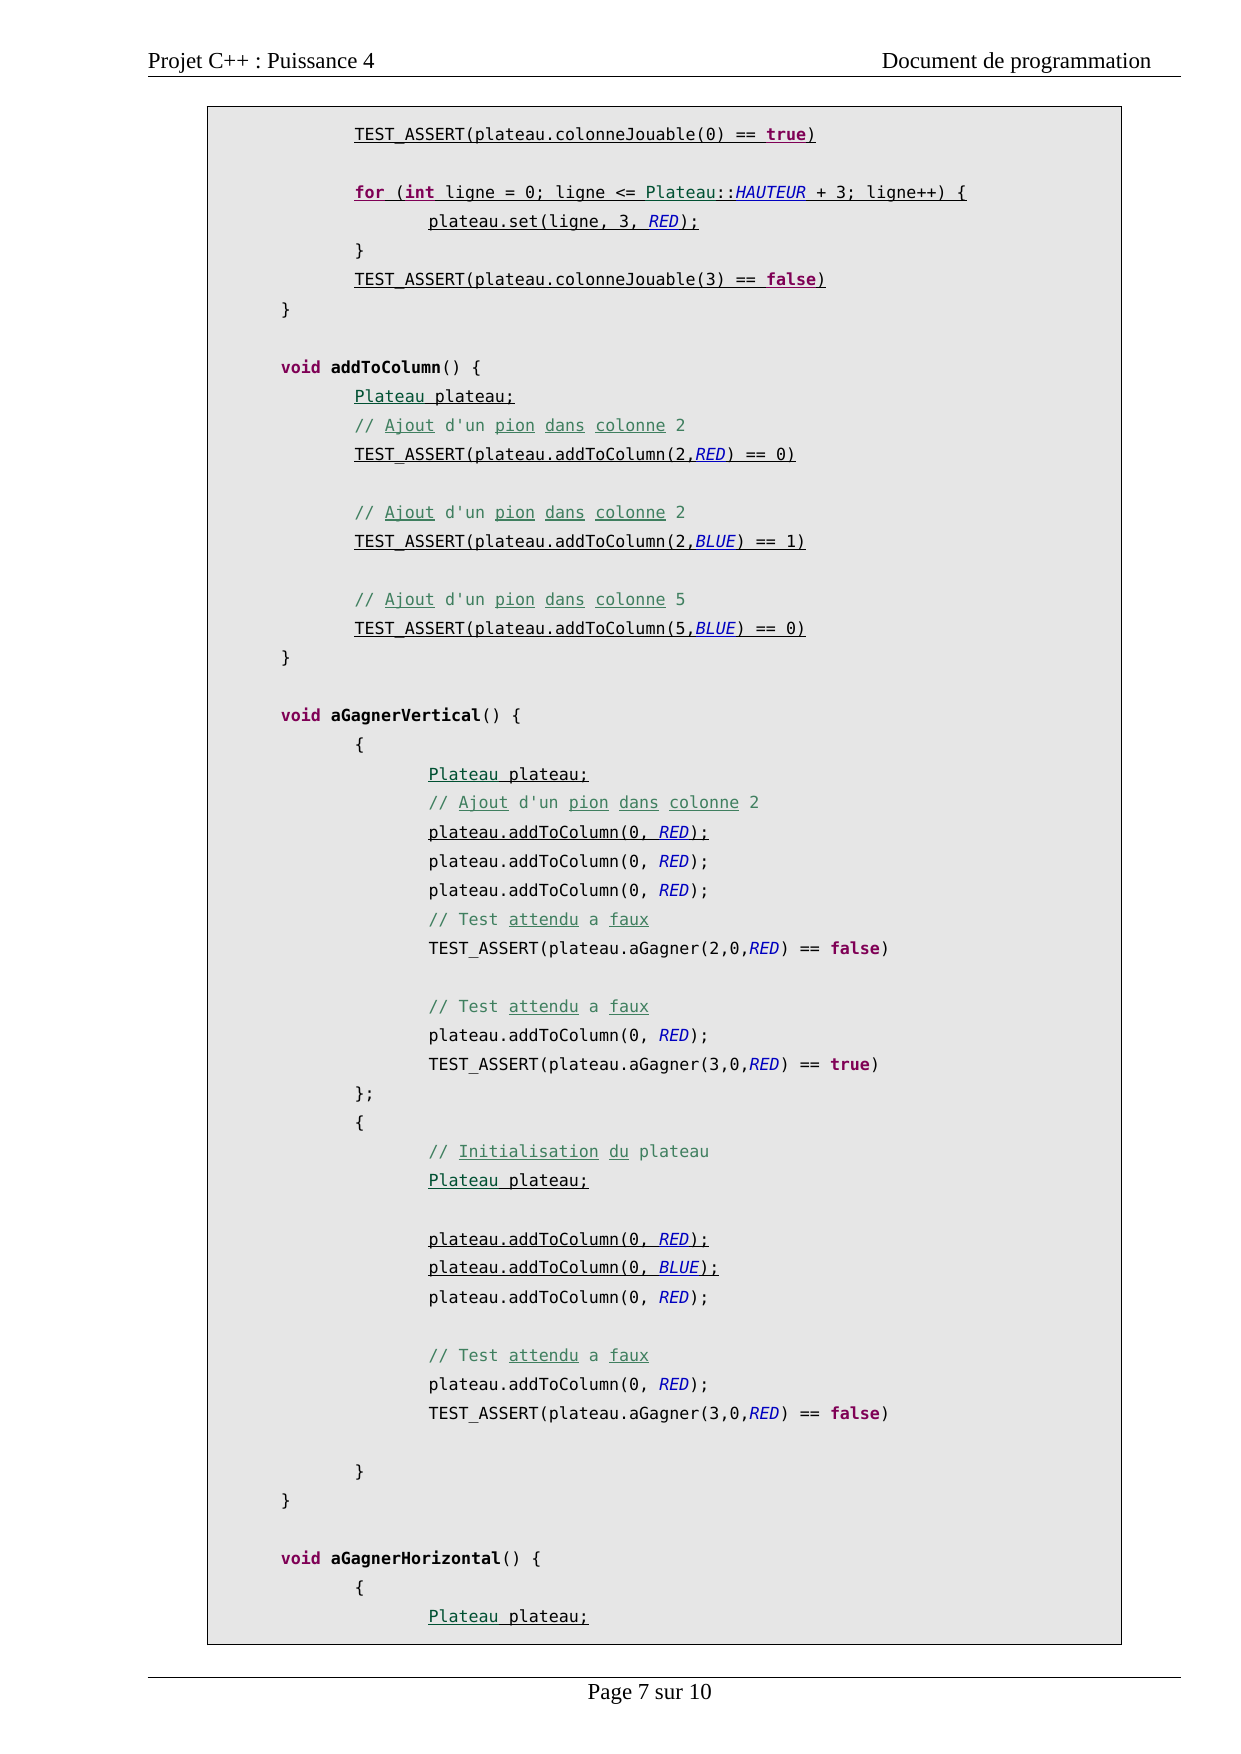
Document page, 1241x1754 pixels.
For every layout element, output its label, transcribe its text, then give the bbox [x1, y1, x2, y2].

text TEST_ASSERT(plateau.addToColumn(2,BLUE) == 1) [208, 513, 1121, 542]
text // Ajout d'un pion dans colonne 2 [208, 397, 1121, 426]
text plateau.addToColumn(0, RED); [208, 1269, 1121, 1298]
text // Ajout d'un pion dans colonne 2 [208, 775, 1121, 804]
text } [208, 629, 1121, 658]
text // Test attendu a faux [208, 1327, 1121, 1356]
text } [469, 629, 476, 636]
text void addToColumn() { [208, 339, 1121, 368]
text Plateau plateau; [208, 1152, 1121, 1182]
text } [477, 629, 670, 636]
text } [740, 629, 801, 636]
text plateau.addToColumn(0, RED); [208, 1007, 1121, 1036]
text } [670, 629, 740, 636]
text plateau.addToColumn(0, RED); [208, 833, 1121, 862]
text } [208, 1472, 1121, 1501]
text TEST_ASSERT(plateau.colonneJouable(3) == false) [208, 252, 1121, 281]
text plateau.set(ligne, 3, RED); [473, 193, 582, 200]
text // Initialisation du plateau [208, 1123, 1121, 1152]
text for (int ligne = 0; ligne <= Plateau::HAUTEUR + 3; ligne++) { [208, 164, 1121, 193]
text // Ajout d'un pion dans colonne 2 [208, 484, 1121, 513]
text plateau.addToColumn(0, RED); [208, 1211, 1121, 1240]
text plateau.addToColumn(0, RED); [431, 1269, 624, 1275]
text } [469, 281, 476, 287]
text { [208, 717, 1121, 746]
text TEST_ASSERT(plateau.colonneJouable(0) == true) [208, 107, 1121, 135]
text TEST_ASSERT(plateau.aGagner(3,0,RED) == false) [208, 1385, 1121, 1414]
text } [208, 222, 1121, 252]
text Plateau plateau; [208, 368, 1121, 397]
text TEST_ASSERT(plateau.aGagner(2,0,RED) == false) [208, 920, 1121, 949]
text { [208, 1559, 1121, 1588]
text } [700, 281, 720, 287]
text plateau.addToColumn(0, RED); [208, 862, 1121, 891]
text } [208, 1443, 1121, 1472]
text } [208, 281, 1121, 310]
text TEST_ASSERT(plateau.addToColumn(2,RED) == 0) [208, 426, 1121, 455]
text void aGagnerVertical() { [208, 687, 1121, 717]
text Plateau plateau; [208, 1588, 1121, 1644]
text Plateau plateau; [208, 746, 1121, 775]
text plateau.set(ligne, 3, RED); [208, 193, 1121, 222]
text TEST_ASSERT(plateau.addToColumn(5,BLUE) == 0) [208, 600, 1121, 629]
text void aGagnerHorizontal() { [208, 1530, 1121, 1559]
text }; [208, 1065, 1121, 1094]
text // Test attendu a faux [208, 891, 1121, 920]
text // Ajout d'un pion dans colonne 5 [208, 571, 1121, 600]
text // Test attendu a faux [208, 978, 1121, 1007]
text plateau.set(ligne, 3, RED); [583, 193, 893, 200]
text TEST_ASSERT(plateau.aGagner(3,0,RED) == true) [208, 1036, 1121, 1065]
text { [208, 1094, 1121, 1123]
text } [477, 281, 700, 287]
text plateau.addToColumn(0, BLUE); [208, 1240, 1121, 1269]
text } [720, 281, 821, 287]
text plateau.addToColumn(0, RED); [208, 804, 1121, 833]
text plateau.addToColumn(0, RED); [208, 1356, 1121, 1385]
